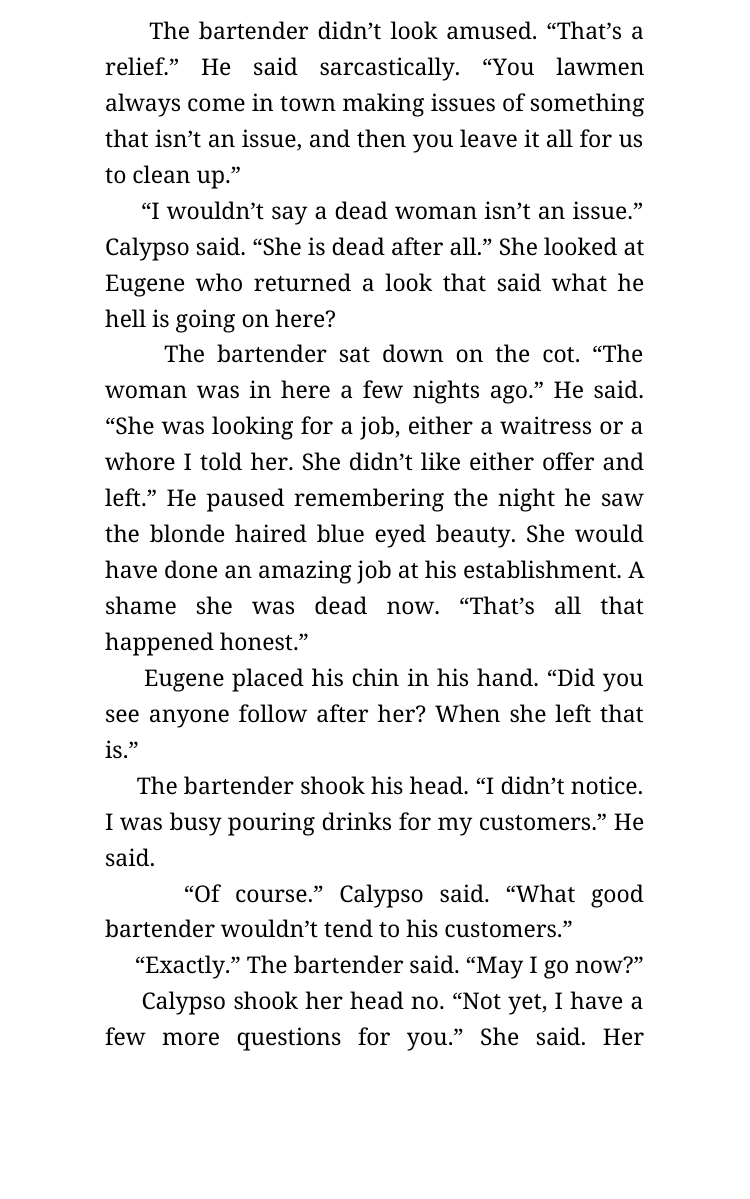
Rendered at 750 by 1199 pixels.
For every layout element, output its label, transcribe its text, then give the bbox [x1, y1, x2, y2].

text Eugene placed his chin in his hand. “Did you see anyone follow after her? When she left that is.” [105, 662, 645, 765]
text The bartender sat down on the cot. “The woman was in here a few nights ago.” He said. “She was looking for a job, either a waitress or a whore I told her. She didn’t like either offer and left.” He paused remembering the night he saw the blonde haired blue eyed beauty. She would have done an amazing job at his establishment. A shame she was dead now. “That’s all that happened honest.” [105, 338, 645, 657]
text The bartender shook his head. “I didn’t notice. I was busy pouring drinks for my customers.” He said. [105, 770, 645, 873]
text Calypso shook her head no. “Not yet, I have a few more questions for you.” She said. Her [105, 985, 645, 1052]
text “I wouldn’t say a dead woman isn’t an issue.” Calypso said. “She is dead after all.” She looked at Eugene who returned a look that said what he hell is going on here? [105, 195, 645, 334]
text “Of course.” Calypso said. “What good bartender wouldn’t tend to his customers.” [105, 877, 645, 945]
text “Exactly.” The bartender said. “May I go now?” [105, 949, 645, 981]
text The bartender didn’t look amused. “That’s a relief.” He said sarcastically. “You lawmen always come in town making issues of something that isn’t an issue, and then you leave it all for us to clean up.” [105, 15, 645, 190]
